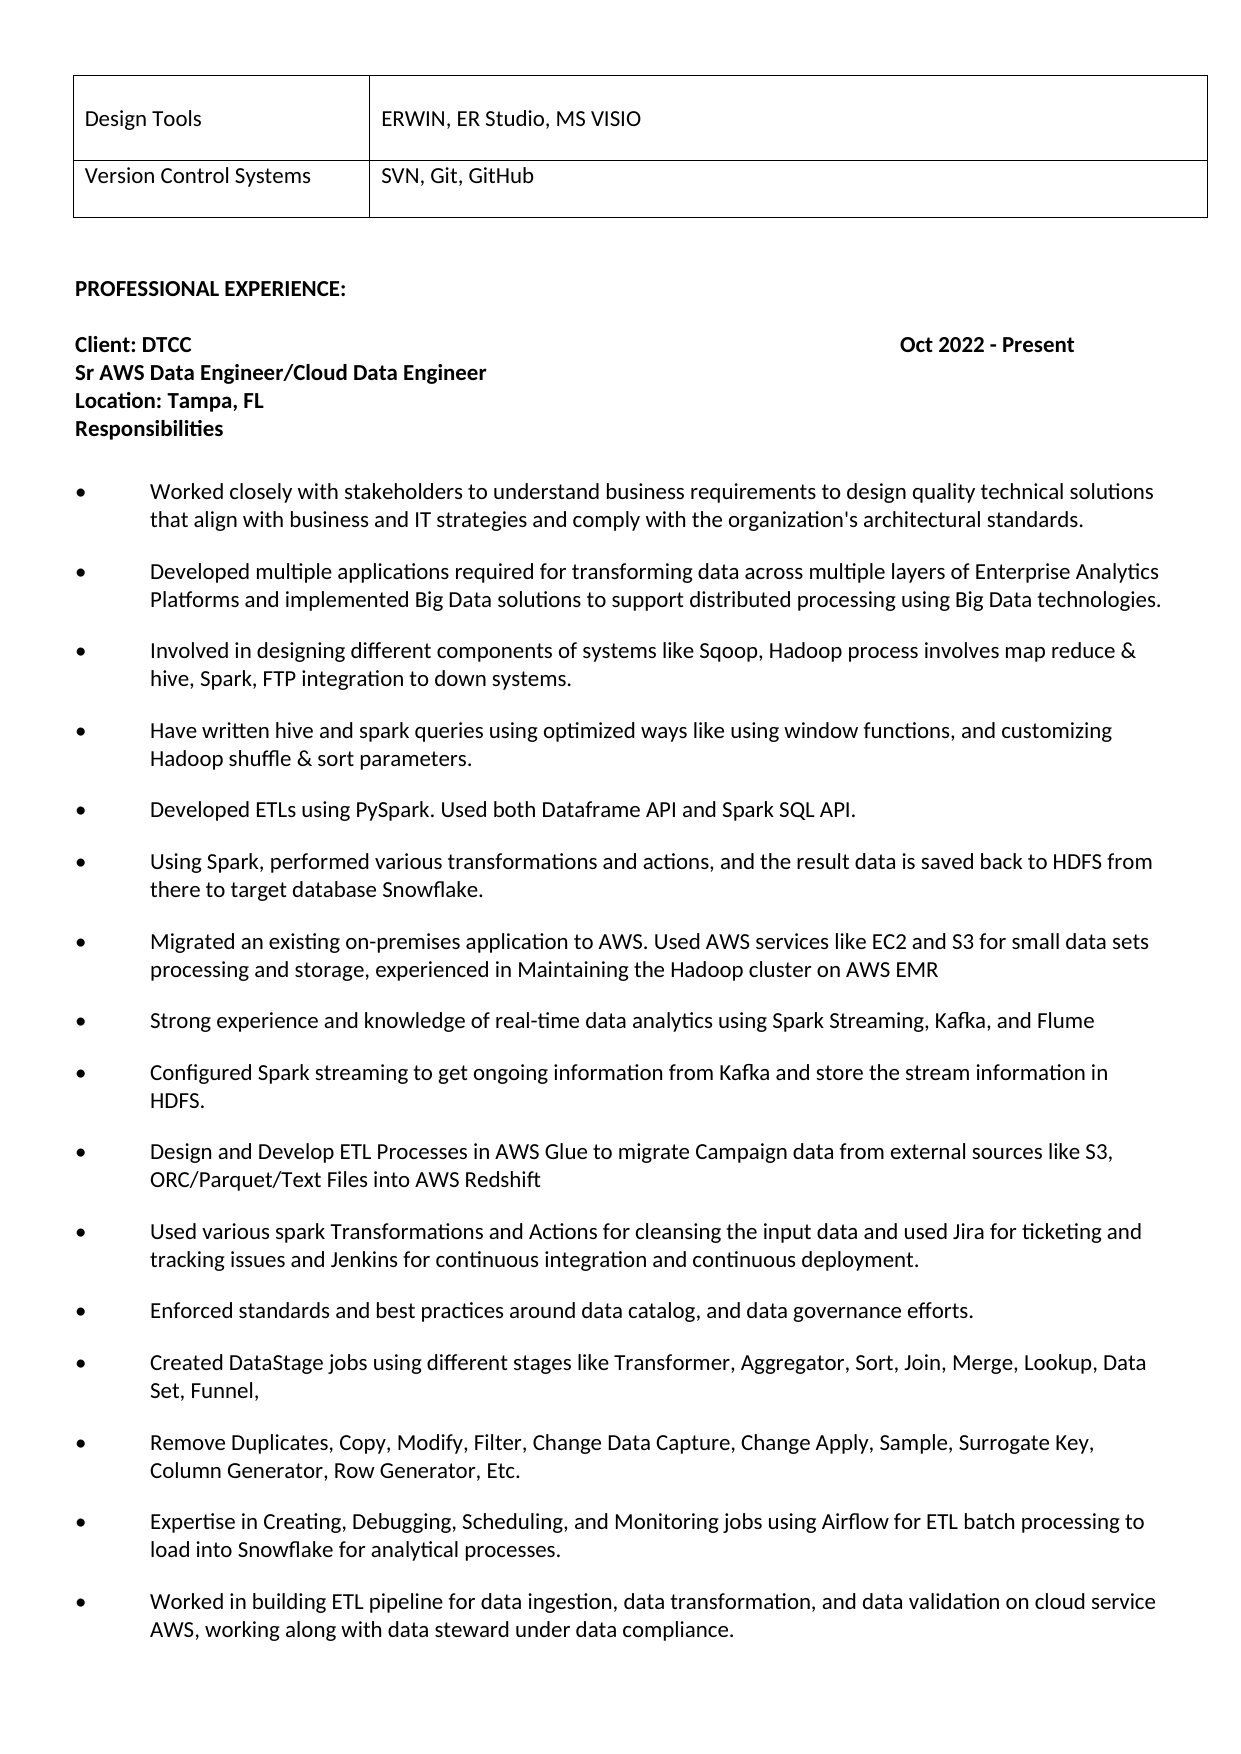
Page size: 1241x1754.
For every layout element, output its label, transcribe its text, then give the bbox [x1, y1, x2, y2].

list Used various spark Transformations and Actions for cleansing the input data and used Jira for ticketing and tracking issues and Jenkins for continuous integration and continuous deployment. [75, 1217, 1165, 1273]
list Created DataStage jobs using different stages like Transformer, Aggregator, Sort, Join, Merge, Lookup, Data Set, Funnel, [75, 1348, 1165, 1404]
list Design and Develop ETL Processes in AWS Glue to migrate Campaign data from external sources like S3, ORC/Parquet/Text Files into AWS Redshift [75, 1137, 1165, 1193]
table_cell Version Control Systems [74, 161, 369, 217]
list Expertise in Creating, Debugging, Scheduling, and Monitoring jobs using Airflow for ETL batch processing to load into Snowflake for analytical processes. [75, 1507, 1165, 1563]
list Using Spark, performed various transformations and actions, and the result data is saved back to HDFS from there to target database Snowflake. [75, 847, 1165, 903]
list Have written hive and spark queries using optimized ways like using window functions, and customizing Hadoop shuffle & sort parameters. [75, 716, 1165, 772]
list Involved in designing different components of systems like Sqoop, Hadoop process involves map reduce & hive, Spark, FTP integration to down systems. [75, 636, 1165, 692]
text Location: Tampa, FL [75, 386, 1165, 414]
list Migrated an existing on-premises application to AWS. Used AWS services like EC2 and S3 for small data sets processing and storage, experienced in Maintaining the Hadoop cluster on AWS EMR [75, 927, 1165, 983]
list Enforced standards and best practices around data catalog, and data governance efforts. [75, 1297, 1165, 1325]
list Developed ETLs using PySpark. Used both Dataframe API and Spark SQL API. [75, 796, 1165, 824]
list Worked closely with stakeholders to understand business requirements to design quality technical solutions that align with business and IT strategies and comply with the organization's architectural standards. [75, 477, 1165, 533]
table_cell SVN, Git, GitHub [370, 161, 1207, 217]
text Responsibilities [75, 414, 1165, 442]
text Sr AWS Data Engineer/Cloud Data Engineer [75, 358, 1165, 386]
list Configured Spark streaming to get ongoing information from Kafka and store the stream information in HDFS. [75, 1058, 1165, 1114]
text PROFESSIONAL EXPERIENCE: [75, 274, 1165, 302]
list Worked in building ETL pipeline for data ingestion, data transformation, and data validation on cloud service AWS, working along with data steward under data compliance. [75, 1587, 1165, 1643]
table_cell Design Tools [74, 76, 369, 160]
list Developed multiple applications required for transforming data across multiple layers of Enterprise Analytics Platforms and implemented Big Data solutions to support distributed processing using Big Data technologies. [75, 557, 1165, 613]
list Strong experience and knowledge of real-time data analytics using Spark Streaming, Kafka, and Flume [75, 1006, 1165, 1034]
table_cell ERWIN, ER Studio, MS VISIO [370, 76, 1207, 160]
text Client: DTCC Oct 2022 - Present [75, 330, 1165, 358]
list Remove Duplicates, Copy, Modify, Filter, Change Data Capture, Change Apply, Sample, Surrogate Key, Column Generator, Row Generator, Etc. [75, 1428, 1165, 1484]
